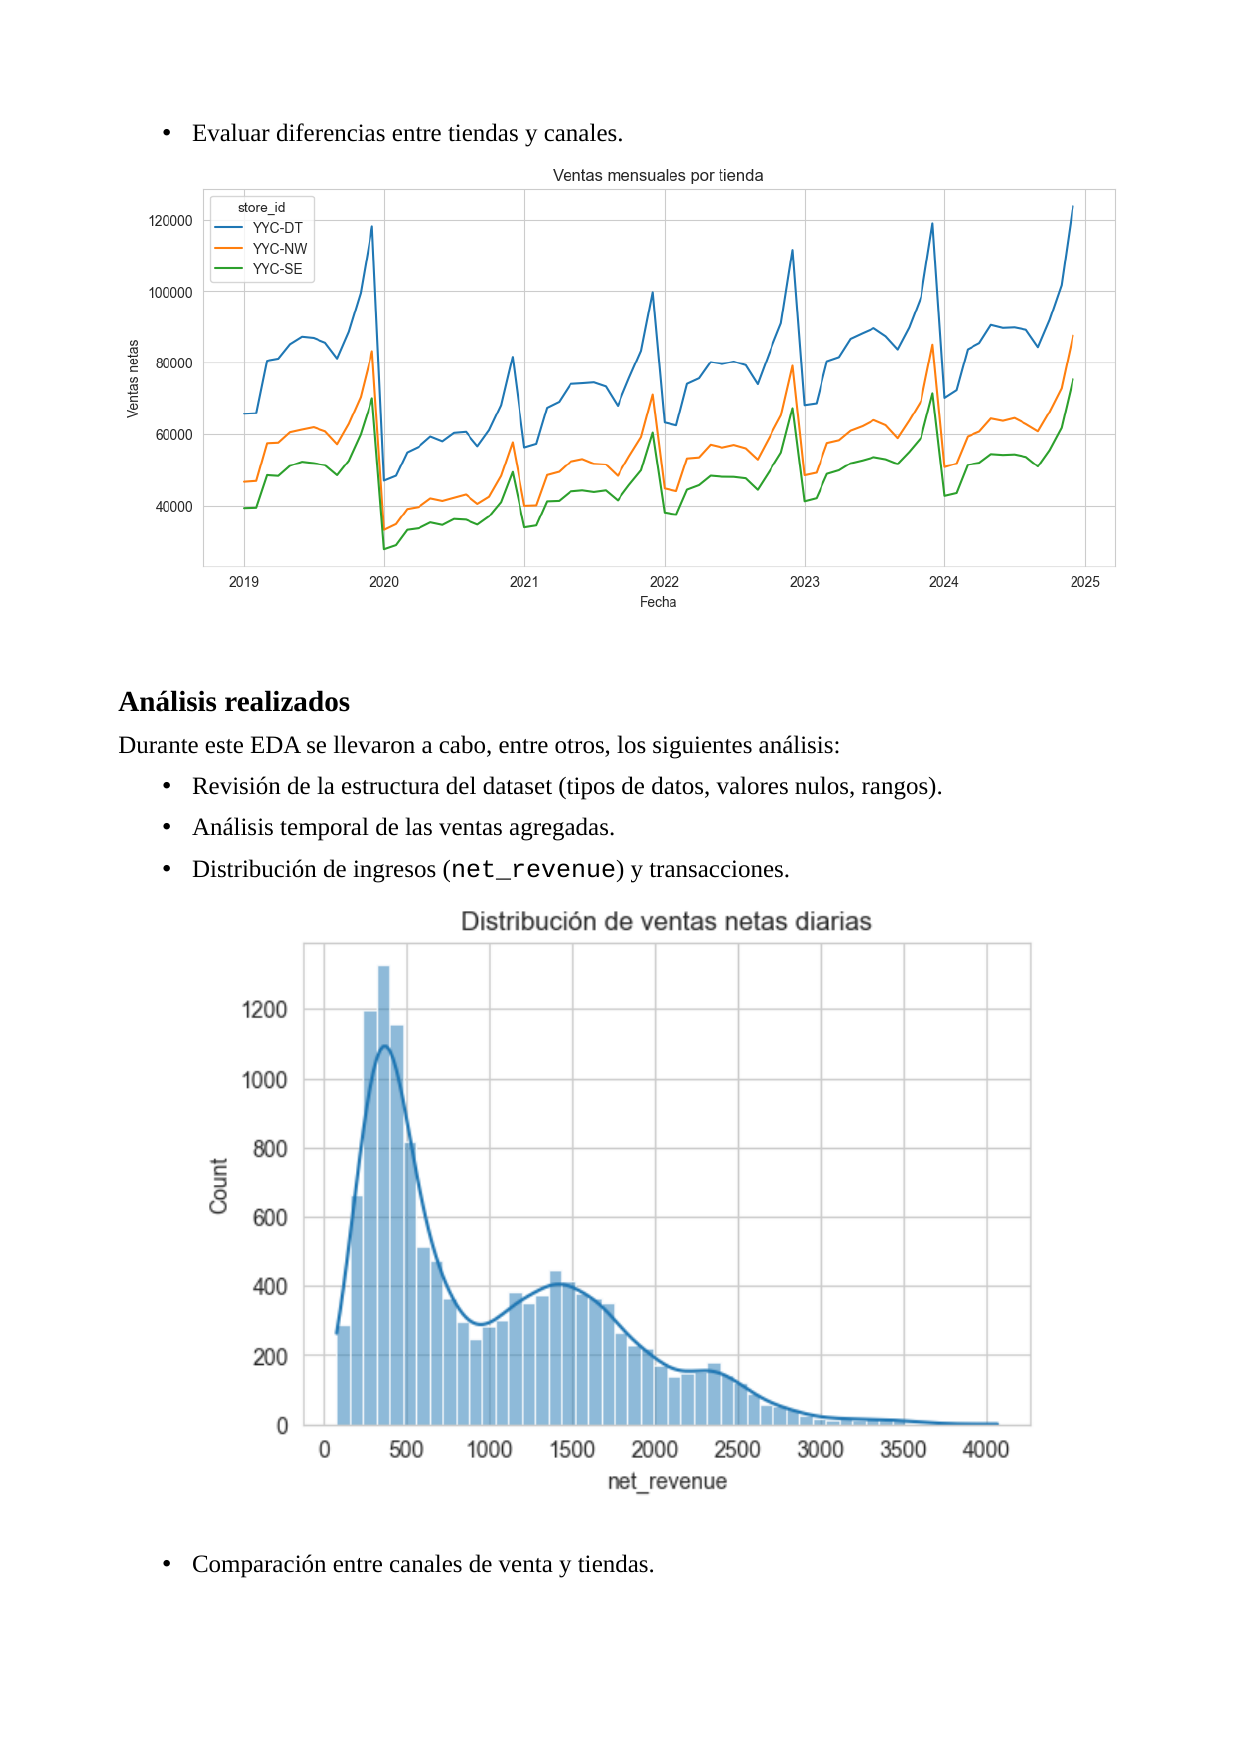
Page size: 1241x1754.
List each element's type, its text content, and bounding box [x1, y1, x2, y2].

list Evaluar diferencias entre tiendas y canales. [162, 118, 1122, 147]
list Distribución de ingresos (net_revenue) y transacciones. [162, 854, 1122, 884]
text Durante este EDA se llevaron a cabo, entre otros, los siguientes análisis: [118, 730, 1122, 759]
list Revisión de la estructura del dataset (tipos de datos, valores nulos, rangos). [162, 771, 1122, 800]
subtitle Análisis realizados [118, 684, 1122, 717]
list Análisis temporal de las ventas agregadas. [162, 812, 1122, 841]
picture [194, 897, 1046, 1508]
list Comparación entre canales de venta y tiendas. [162, 1549, 1122, 1578]
picture [118, 159, 1123, 618]
